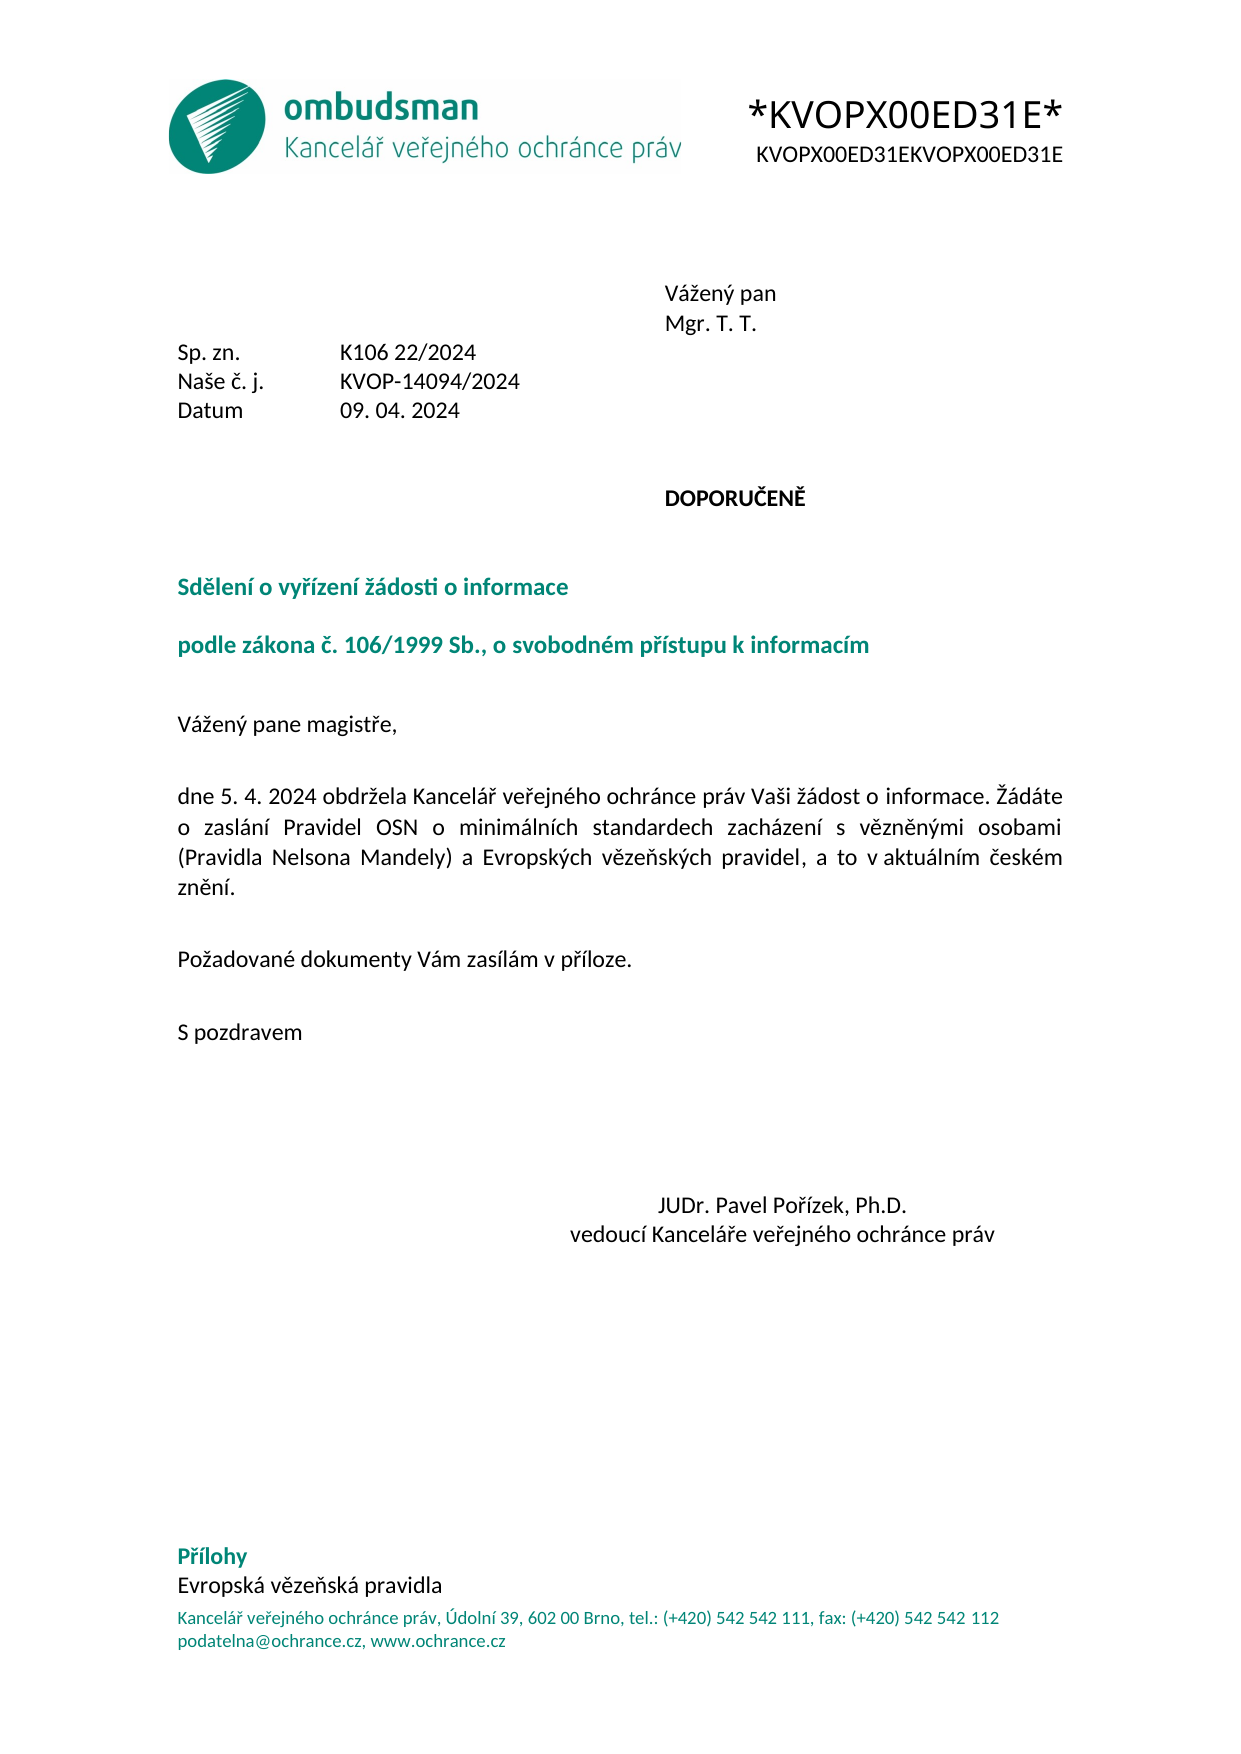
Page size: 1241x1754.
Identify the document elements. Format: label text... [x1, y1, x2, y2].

text Přílohy [177, 1541, 1063, 1570]
text Požadované dokumenty Vám zasílám v příloze. [177, 944, 1063, 974]
text JUDr. Pavel Pořízek, Ph.D. [502, 1190, 1063, 1219]
subtitle Sdělení o vyřízení žádosti o informace [177, 571, 1063, 602]
text dne 5. 4. 2024 obdržela Kancelář veřejného ochránce práv Vaši žádost o informace. Žádáte o zaslání Pravidel OSN o minimálních standardech zacházení s vězněnými osobami (Pravidla Nelsona Mandely) a Evropských vězeňských pravidel, a to v aktuálním českém znění. [177, 781, 1063, 902]
text Evropská vězeňská pravidla [177, 1570, 1063, 1600]
table_header Sp. zn. Naše č. j. Datum [177, 220, 340, 571]
table_header K106 22/2024 KVOP-14094/2024 09. 04. 2024 [340, 220, 664, 571]
text S pozdravem [177, 1017, 1063, 1046]
table_header Vážený pan Mgr. T. T. DOPORUČENĚ [665, 220, 1085, 571]
text Vážený pane magistře, [177, 709, 1063, 738]
text vedoucí Kanceláře veřejného ochránce práv [502, 1219, 1063, 1248]
subtitle podle zákona č. 106/1999 Sb., o svobodném přístupu k informacím [177, 630, 1063, 660]
